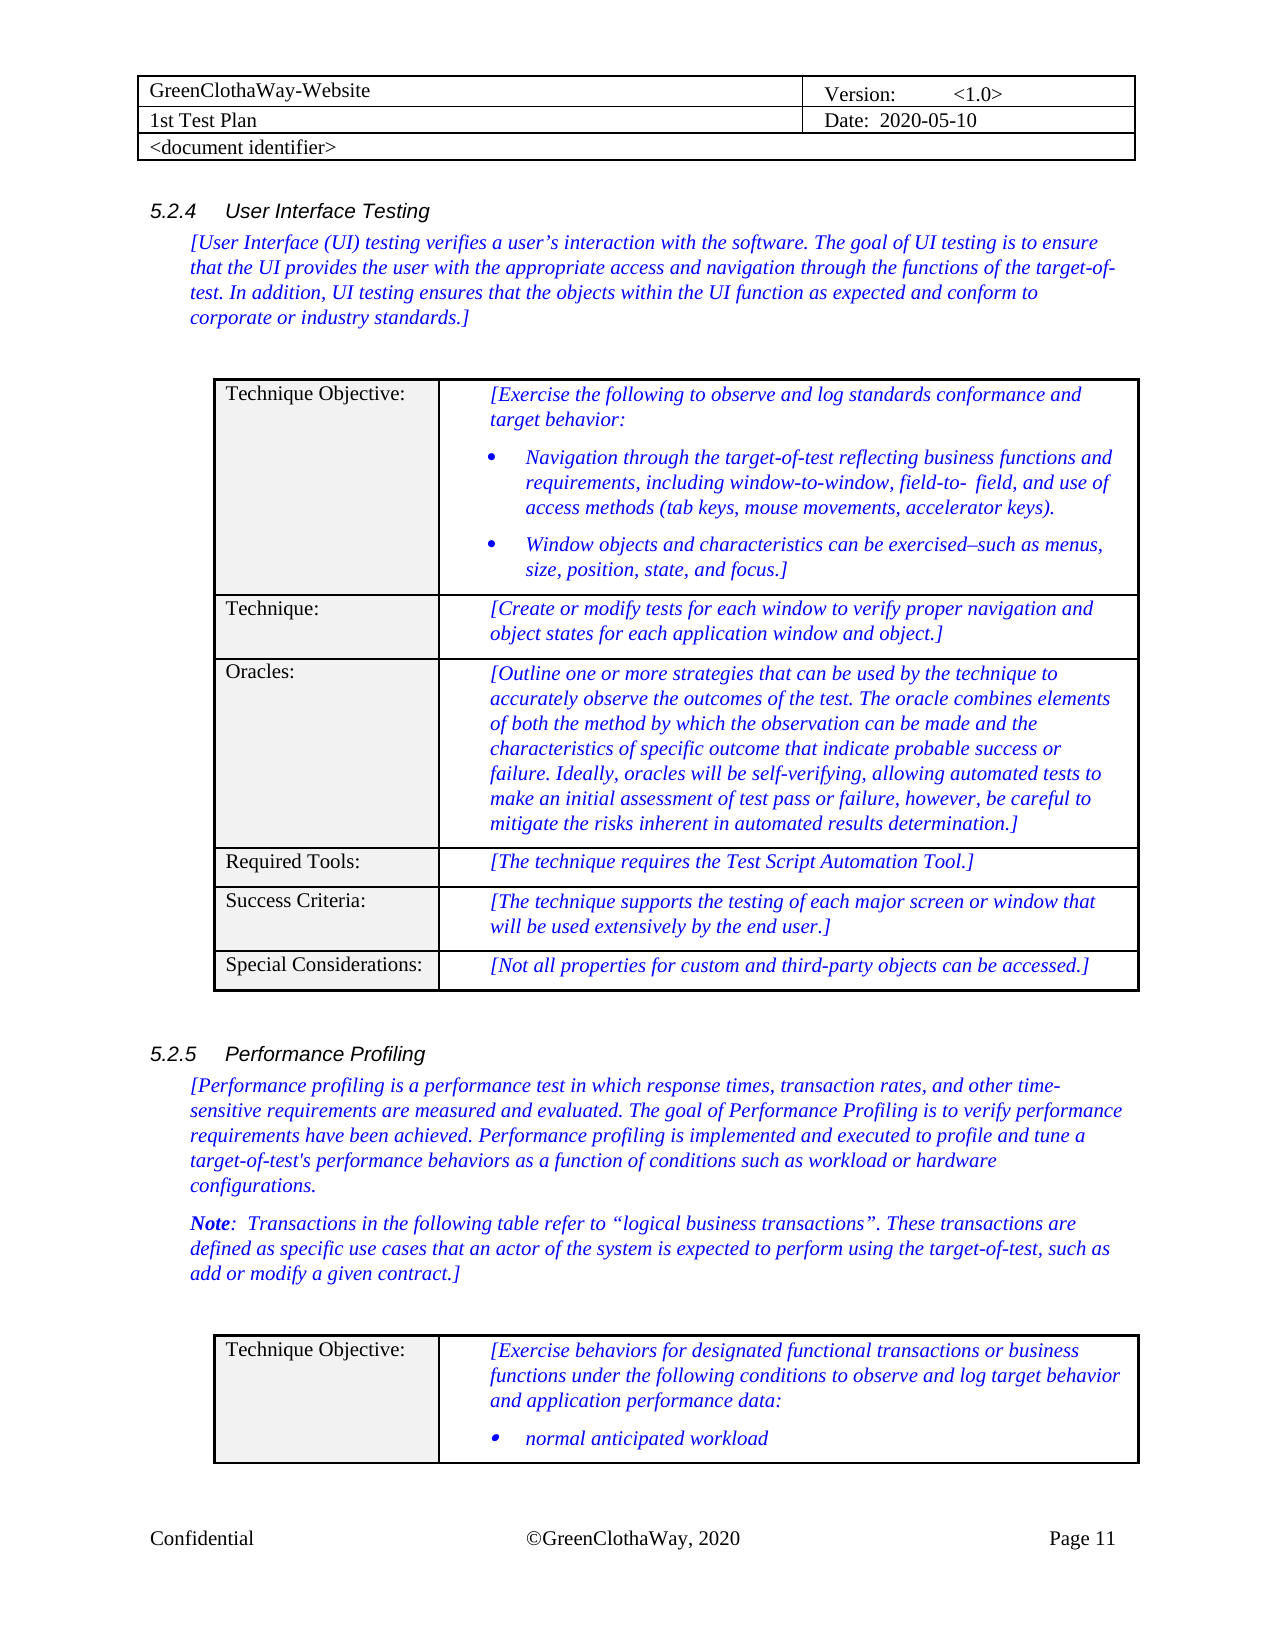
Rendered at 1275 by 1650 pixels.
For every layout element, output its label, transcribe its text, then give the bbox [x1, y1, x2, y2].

table_cell [The technique requires the Test Script Automation Tool.] [440, 849, 1137, 886]
table_header Technique Objective: [216, 381, 438, 594]
text [Performance profiling is a performance test in which response times, transaction rates, and other time-sensitive requirements are measured and evaluated. The goal of Performance Profiling is to verify performance requirements have been achieved. Performance profiling is implemented and executed to profile and tune a target-of-test's performance behaviors as a function of conditions such as workload or hardware configurations. [190, 1072, 1125, 1197]
table_header [Exercise behaviors for designated functional transactions or business functions under the following conditions to observe and log target behavior and application performance data:  normal anticipated workload [440, 1337, 1137, 1462]
table_cell [Not all properties for custom and third-party objects can be accessed.] [440, 952, 1137, 989]
subtitle User Interface Testing [150, 198, 1125, 223]
table_cell [The technique supports the testing of each major screen or window that will be used extensively by the end user.] [440, 888, 1137, 950]
table_cell Required Tools: [216, 849, 438, 886]
table_cell Technique: [216, 596, 438, 658]
table_cell [Create or modify tests for each window to verify proper navigation and object states for each application window and object.] [440, 596, 1137, 658]
subtitle Performance Profiling [150, 1041, 1125, 1066]
table_header Technique Objective: [216, 1337, 438, 1462]
table_cell [Outline one or more strategies that can be used by the technique to accurately observe the outcomes of the test. The oracle combines elements of both the method by which the observation can be made and the characteristics of specific outcome that indicate probable success or failure. Ideally, oracles will be self-verifying, allowing automated tests to make an initial assessment of test pass or failure, however, be careful to mitigate the risks inherent in automated results determination.] [440, 660, 1137, 847]
text Note: Transactions in the following table refer to “logical business transactions”. These transactions are defined as specific use cases that an actor of the system is expected to perform using the target-of-test, such as add or modify a given contract.] [190, 1210, 1125, 1285]
text [User Interface (UI) testing verifies a user’s interaction with the software. The goal of UI testing is to ensure that the UI provides the user with the appropriate access and navigation through the functions of the target-of-test. In addition, UI testing ensures that the objects within the UI function as expected and conform to corporate or industry standards.] [190, 229, 1125, 329]
table_header [Exercise the following to observe and log standards conformance and target behavior: Navigation through the target-of-test reflecting business functions and requirements, including window-to-window, field-to- field, and use of access methods (tab keys, mouse movements, accelerator keys). Window objects and characteristics can be exercised–such as menus, size, position, state, and focus.] [440, 381, 1137, 594]
table_cell Success Criteria: [216, 888, 438, 950]
table_cell Oracles: [216, 660, 438, 847]
table_cell Special Considerations: [216, 952, 438, 989]
